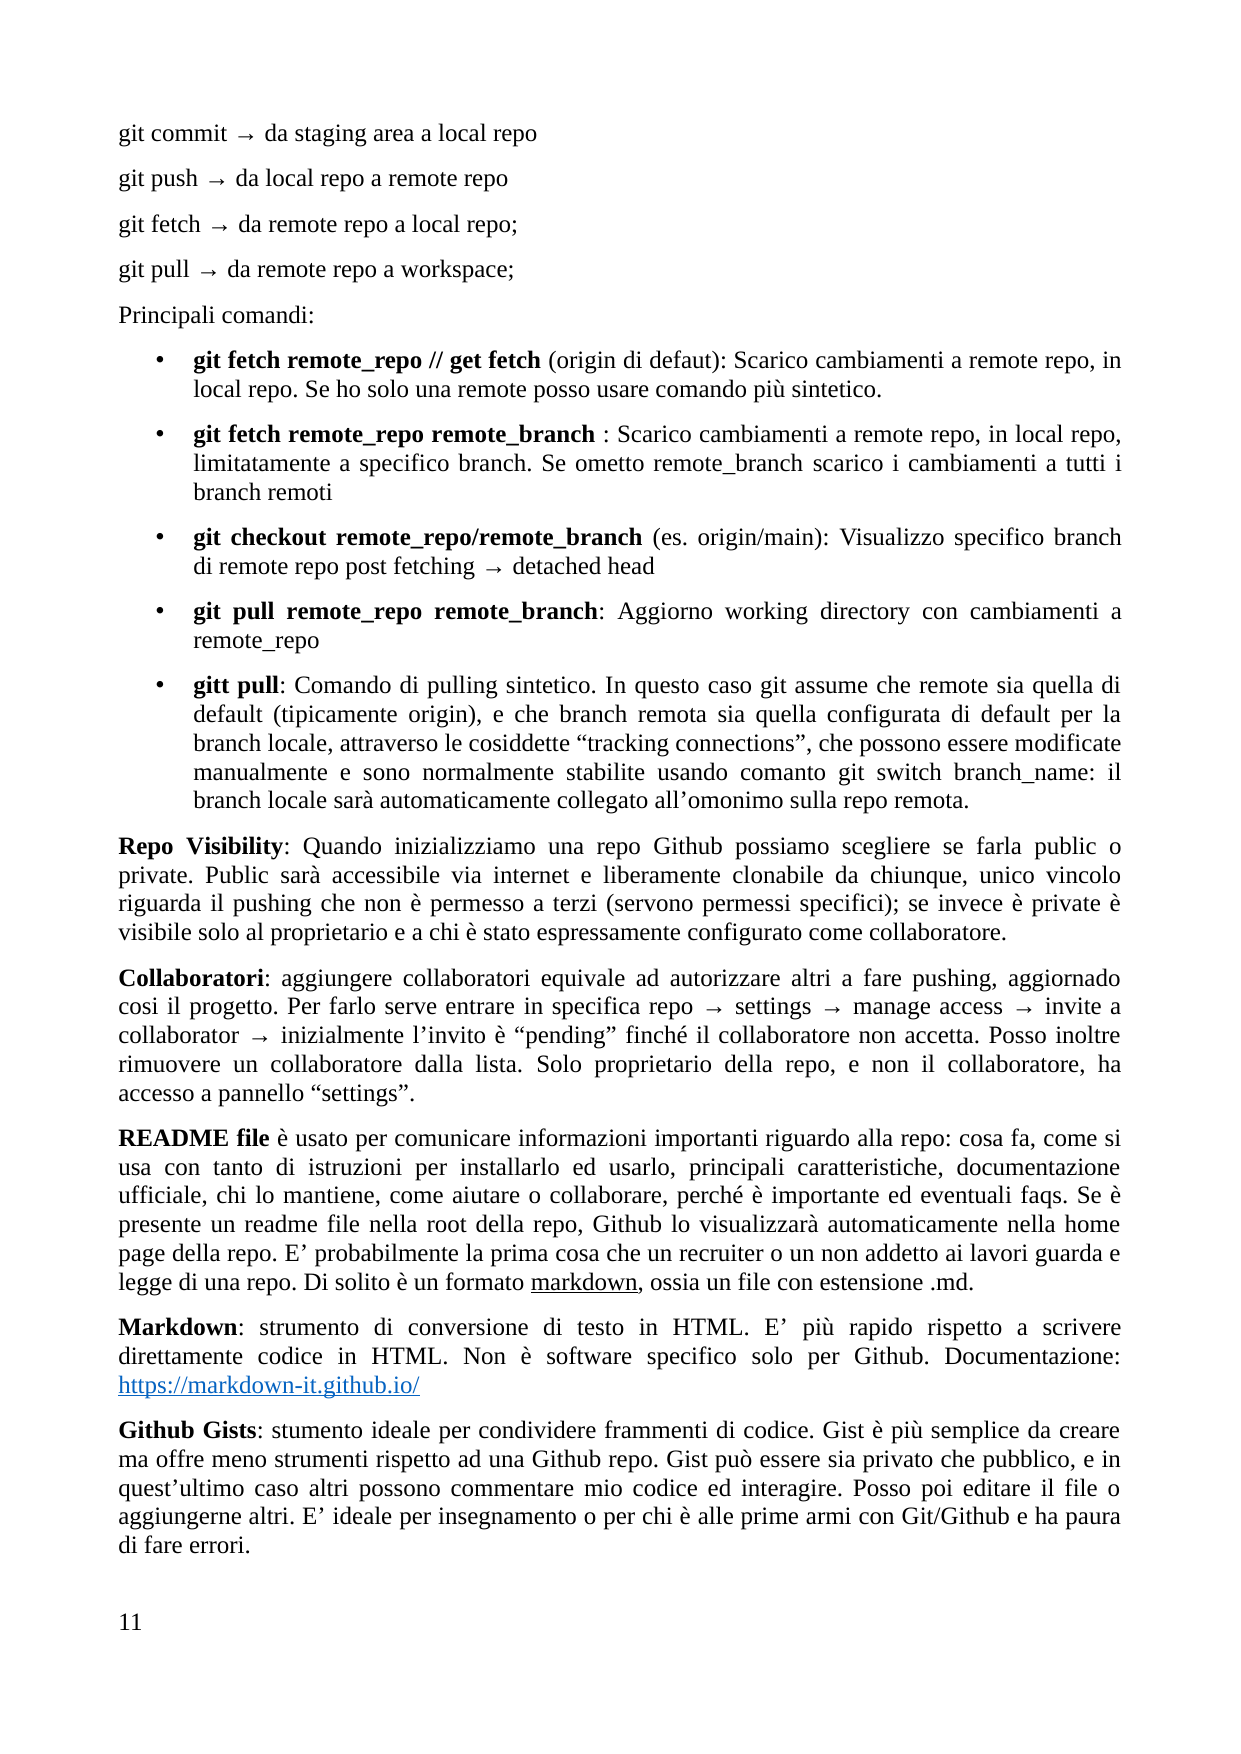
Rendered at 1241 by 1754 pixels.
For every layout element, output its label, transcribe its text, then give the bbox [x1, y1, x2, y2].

list gitt pull: Comando di pulling sintetico. In questo caso git assume che remote sia quella di default (tipicamente origin), e che branch remota sia quella configurata di default per la branch locale, attraverso le cosiddette “tracking connections”, che possono essere modificate manualmente e sono normalmente stabilite usando comanto git switch branch_name: il branch locale sarà automaticamente collegato all’omonimo sulla repo remota. [156, 671, 1122, 814]
text Github Gists: stumento ideale per condividere frammenti di codice. Gist è più semplice da creare ma offre meno strumenti rispetto ad una Github repo. Gist può essere sia privato che pubblico, e in quest’ultimo caso altri possono commentare mio codice ed interagire. Posso poi editare il file o aggiungerne altri. E’ ideale per insegnamento o per chi è alle prime armi con Git/Github e ha paura di fare errori. [118, 1415, 1122, 1559]
list git pull remote_repo remote_branch: Aggiorno working directory con cambiamenti a remote_repo [156, 596, 1122, 654]
text git fetch → da remote repo a local repo; [118, 209, 1122, 238]
text git push → da local repo a remote repo [118, 163, 1122, 192]
list git checkout remote_repo/remote_branch (es. origin/main): Visualizzo specifico branch di remote repo post fetching → detached head [156, 522, 1122, 580]
text git pull → da remote repo a workspace; [118, 254, 1122, 283]
list git fetch remote_repo remote_branch : Scarico cambiamenti a remote repo, in local repo, limitatamente a specifico branch. Se ometto remote_branch scarico i cambiamenti a tutti i branch remoti [156, 419, 1122, 506]
list git fetch remote_repo // get fetch (origin di defaut): Scarico cambiamenti a remote repo, in local repo. Se ho solo una remote posso usare comando più sintetico. [156, 345, 1122, 403]
text README file è usato per comunicare informazioni importanti riguardo alla repo: cosa fa, come si usa con tanto di istruzioni per installarlo ed usarlo, principali caratteristiche, documentazione ufficiale, chi lo mantiene, come aiutare o collaborare, perché è importante ed eventuali faqs. Se è presente un readme file nella root della repo, Github lo visualizzarà automaticamente nella home page della repo. E’ probabilmente la prima cosa che un recruiter o un non addetto ai lavori guarda e legge di una repo. Di solito è un formato markdown, ossia un file con estensione .md. [118, 1123, 1122, 1296]
text Principali comandi: [118, 300, 1122, 328]
text Repo Visibility: Quando inizializziamo una repo Github possiamo scegliere se farla public o private. Public sarà accessibile via internet e liberamente clonabile da chiunque, unico vincolo riguarda il pushing che non è permesso a terzi (servono permessi specifici); se invece è private è visibile solo al proprietario e a chi è stato espressamente configurato come collaboratore. [118, 831, 1122, 946]
text Collaboratori: aggiungere collaboratori equivale ad autorizzare altri a fare pushing, aggiornado cosi il progetto. Per farlo serve entrare in specifica repo → settings → manage access → invite a collaborator → inizialmente l’invito è “pending” finché il collaboratore non accetta. Posso inoltre rimuovere un collaboratore dalla lista. Solo proprietario della repo, e non il collaboratore, ha accesso a pannello “settings”. [118, 963, 1122, 1106]
text git commit → da staging area a local repo [118, 118, 1122, 147]
text Markdown: strumento di conversione di testo in HTML. E’ più rapido rispetto a scrivere direttamente codice in HTML. Non è software specifico solo per Github. Documentazione: https://markdown-it.github.io/ [118, 1312, 1122, 1398]
